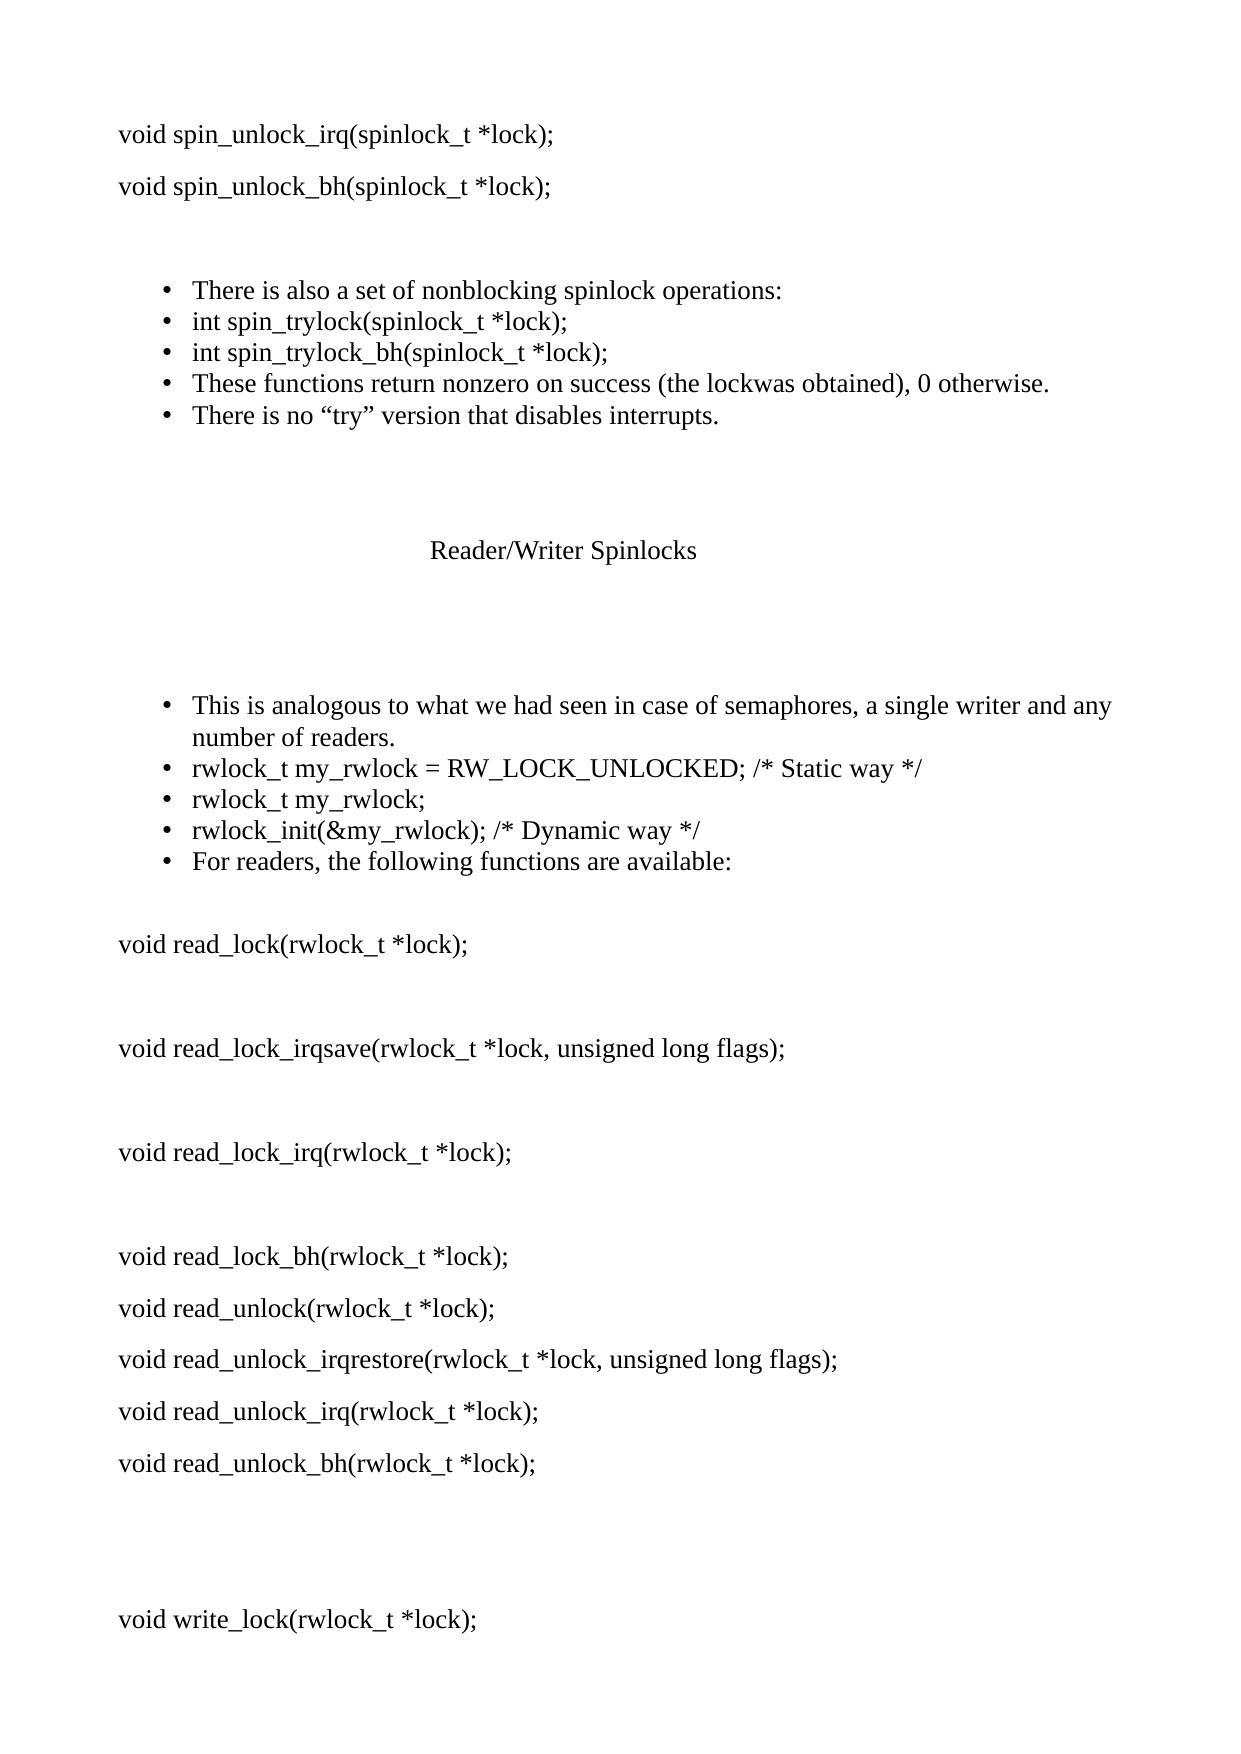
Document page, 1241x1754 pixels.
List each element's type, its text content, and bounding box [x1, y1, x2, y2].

text void read_unlock_irq(rwlock_t *lock); [118, 1396, 1122, 1427]
list rwlock_t my_rwlock = RW_LOCK_UNLOCKED; /* Static way */ [162, 752, 1122, 783]
list This is analogous to what we had seen in case of semaphores, a single writer and any number of readers. [162, 689, 1122, 752]
list There is also a set of nonblocking spinlock operations: [162, 274, 1122, 305]
text void read_lock_bh(rwlock_t *lock); [118, 1240, 1122, 1271]
text void spin_unlock_irq(spinlock_t *lock); [118, 118, 1122, 149]
list rwlock_t my_rwlock; [162, 783, 1122, 814]
text void write_lock(rwlock_t *lock); [118, 1603, 1122, 1634]
list For readers, the following functions are available: [162, 846, 1122, 877]
text void read_lock(rwlock_t *lock); [118, 929, 1122, 960]
list int spin_trylock_bh(spinlock_t *lock); [162, 336, 1122, 367]
text void read_lock_irqsave(rwlock_t *lock, unsigned long flags); [118, 1032, 1122, 1063]
list There is no “try” version that disables interrupts. [162, 399, 1122, 430]
list These functions return nonzero on success (the lockwas obtained), 0 otherwise. [162, 367, 1122, 399]
text Reader/Writer Spinlocks [118, 534, 1122, 565]
list rwlock_init(&my_rwlock); /* Dynamic way */ [162, 814, 1122, 846]
text void spin_unlock_bh(spinlock_t *lock); [118, 170, 1122, 201]
text void read_unlock_bh(rwlock_t *lock); [118, 1447, 1122, 1478]
text void read_lock_irq(rwlock_t *lock); [118, 1136, 1122, 1167]
list int spin_trylock(spinlock_t *lock); [162, 305, 1122, 336]
text void read_unlock_irqrestore(rwlock_t *lock, unsigned long flags); [118, 1344, 1122, 1375]
text void read_unlock(rwlock_t *lock); [118, 1292, 1122, 1323]
